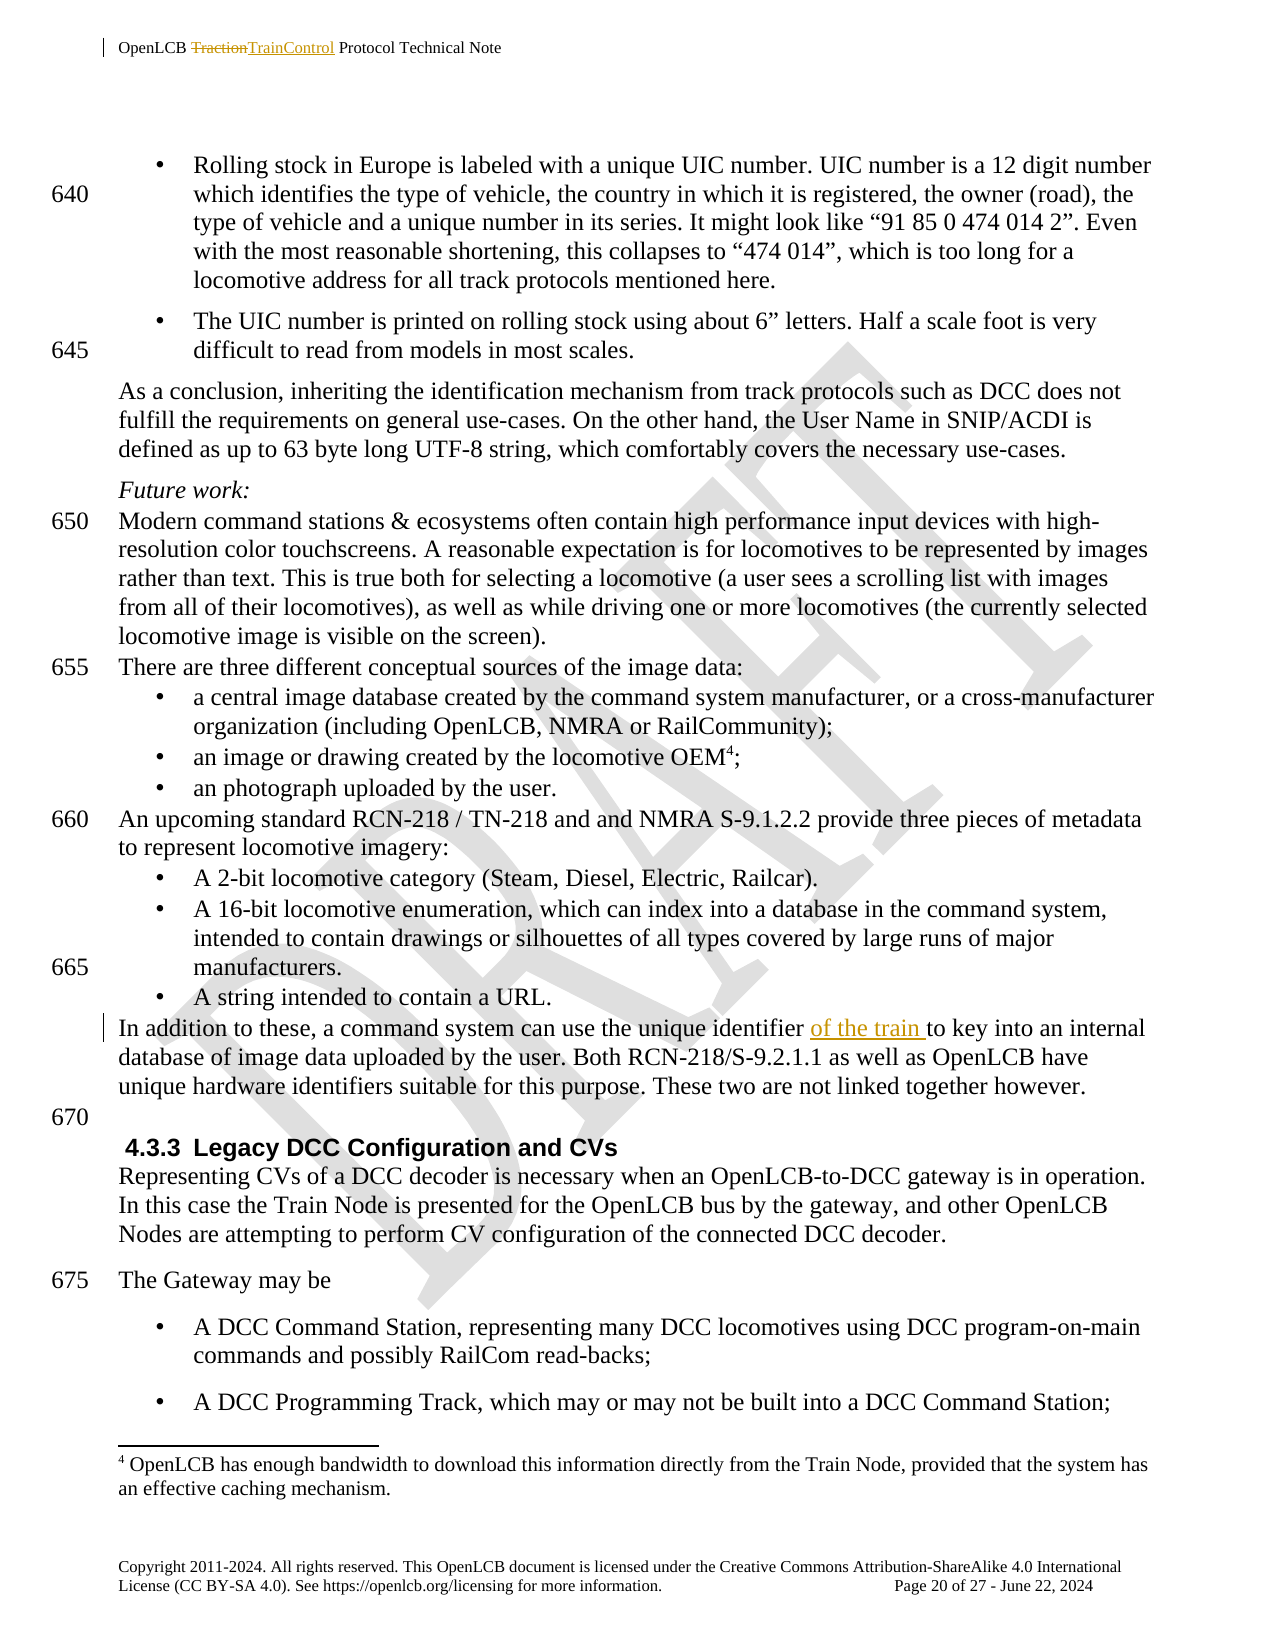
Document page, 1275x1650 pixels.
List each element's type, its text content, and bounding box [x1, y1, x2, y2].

list A 2-bit locomotive category (Steam, Diesel, Electric, Railcar). [369, 863, 499, 892]
text Representing CVs of a DCC decoder is necessary when an OpenLCB-to-DCC gateway is in operation. In this case the Train Node is presented for the OpenLCB bus by the gateway, and other OpenLCB Nodes are attempting to perform CV configuration of the connected DCC decoder. [357, 1161, 494, 1247]
list A 16-bit locomotive enumeration, which can index into a database in the command system, intended to contain drawings or silhouettes of all types covered by large runs of major manufacturers. [534, 894, 718, 980]
list A 2-bit locomotive category (Steam, Diesel, Electric, Railcar). [156, 863, 324, 892]
text An upcoming standard RCN-218 / TN-218 and and NMRA S-9.1.2.2 provide three pieces of metadata to represent locomotive imagery: [688, 827, 776, 861]
list A DCC Command Station, representing many DCC locomotives using DCC program-on-main commands and possibly RailCom read-backs; [156, 1312, 1157, 1369]
list a central image database created by the command system manufacturer, or a cross-manufacturer organization (including OpenLCB, NMRA or RailCommunity); [156, 682, 553, 740]
list A string intended to contain a URL. [729, 982, 1157, 1011]
text An upcoming standard RCN-218 / TN-218 and and NMRA S-9.1.2.2 provide three pieces of metadata to represent locomotive imagery: [118, 804, 388, 861]
text There are three different conceptual sources of the image data: [813, 655, 868, 680]
list A 16-bit locomotive enumeration, which can index into a database in the command system, intended to contain drawings or silhouettes of all types covered by large runs of major manufacturers. [400, 894, 515, 977]
text In addition to these, a command system can use the unique identifier of the train to key into an internal database of image data uploaded by the user. Both RCN-218/S-9.2.1.1 as well as OpenLCB have unique hardware identifiers suitable for this purpose. These two are not linked together however. [519, 1013, 1157, 1099]
text An upcoming standard RCN-218 / TN-218 and and NMRA S-9.1.2.2 provide three pieces of metadata to represent locomotive imagery: [751, 804, 1157, 861]
text An upcoming standard RCN-218 / TN-218 and and NMRA S-9.1.2.2 provide three pieces of metadata to represent locomotive imagery: [447, 804, 636, 861]
text In addition to these, a command system can use the unique identifier of the train to key into an internal database of image data uploaded by the user. Both RCN-218/S-9.2.1.1 as well as OpenLCB have unique hardware identifiers suitable for this purpose. These two are not linked together however. [118, 1013, 252, 1099]
text Future work: [118, 475, 762, 504]
text [446, 1265, 1157, 1294]
list A 2-bit locomotive category (Steam, Diesel, Electric, Railcar). [671, 863, 816, 892]
list A DCC Programming Track, which may or may not be built into a DCC Command Station; [156, 1387, 1157, 1416]
text The Gateway may be [118, 1265, 429, 1294]
text Modern command stations & ecosystems often contain high performance input devices with high-resolution color touchscreens. A reasonable expectation is for locomotives to be represented by images rather than text. This is true both for selecting a locomotive (a user sees a scrolling list with images from all of their locomotives), as well as while driving one or more locomotives (the currently selected locomotive image is visible on the screen). [665, 506, 1010, 649]
text There are three different conceptual sources of the image data: [118, 652, 740, 680]
subtitle Legacy DCC Configuration and CVs [508, 1132, 1157, 1161]
list A string intended to contain a URL. [619, 982, 721, 1011]
text [879, 475, 1157, 504]
text There are three different conceptual sources of the image data: [1060, 652, 1157, 680]
subtitle Legacy DCC Configuration and CVs [328, 1132, 488, 1161]
list a central image database created by the command system manufacturer, or a cross-manufacturer organization (including OpenLCB, NMRA or RailCommunity); [571, 682, 800, 740]
text An upcoming standard RCN-218 / TN-218 and and NMRA S-9.1.2.2 provide three pieces of metadata to represent locomotive imagery: [617, 804, 701, 856]
list [705, 773, 862, 802]
list OpenLCB has enough bandwidth to download this information directly from the Train Node, provided that the system has an effective caching mechanism. [118, 1452, 1157, 1500]
list [876, 773, 1157, 802]
text As a conclusion, inheriting the identification mechanism from track protocols such as DCC does not fulfill the requirements on general use-cases. On the other hand, the User Name in SNIP/ACDI is defined as up to 63 byte long UTF-8 string, which comfortably covers the necessary use-cases. [118, 376, 812, 462]
text Representing CVs of a DCC decoder is necessary when an OpenLCB-to-DCC gateway is in operation. In this case the Train Node is presented for the OpenLCB bus by the gateway, and other OpenLCB Nodes are attempting to perform CV configuration of the connected DCC decoder. [118, 1161, 400, 1247]
list A 2-bit locomotive category (Steam, Diesel, Electric, Railcar). [848, 863, 1157, 892]
list an image or drawing created by the locomotive OEM; [156, 742, 574, 771]
text Modern command stations & ecosystems often contain high performance input devices with high-resolution color touchscreens. A reasonable expectation is for locomotives to be represented by images rather than text. This is true both for selecting a locomotive (a user sees a scrolling list with images from all of their locomotives), as well as while driving one or more locomotives (the currently selected locomotive image is visible on the screen). [910, 506, 1157, 649]
text An upcoming standard RCN-218 / TN-218 and and NMRA S-9.1.2.2 provide three pieces of metadata to represent locomotive imagery: [366, 828, 471, 861]
list A string intended to contain a URL. [376, 982, 474, 1011]
text In addition to these, a command system can use the unique identifier of the train to key into an internal database of image data uploaded by the user. Both RCN-218/S-9.2.1.1 as well as OpenLCB have unique hardware identifiers suitable for this purpose. These two are not linked together however. [211, 1013, 449, 1099]
text As a conclusion, inheriting the identification mechanism from track protocols such as DCC does not fulfill the requirements on general use-cases. On the other hand, the User Name in SNIP/ACDI is defined as up to 63 byte long UTF-8 string, which comfortably covers the necessary use-cases. [815, 376, 1157, 462]
list A string intended to contain a URL. [156, 982, 205, 1011]
subtitle Legacy DCC Configuration and CVs [118, 1132, 314, 1161]
text Representing CVs of a DCC decoder is necessary when an OpenLCB-to-DCC gateway is in operation. In this case the Train Node is presented for the OpenLCB bus by the gateway, and other OpenLCB Nodes are attempting to perform CV configuration of the connected DCC decoder. [494, 1161, 1157, 1247]
list an photograph uploaded by the user. [156, 773, 596, 802]
list a central image database created by the command system manufacturer, or a cross-manufacturer organization (including OpenLCB, NMRA or RailCommunity); [799, 682, 1157, 740]
text Modern command stations & ecosystems often contain high performance input devices with high-resolution color touchscreens. A reasonable expectation is for locomotives to be represented by images rather than text. This is true both for selecting a locomotive (a user sees a scrolling list with images from all of their locomotives), as well as while driving one or more locomotives (the currently selected locomotive image is visible on the screen). [118, 506, 709, 649]
text There are three different conceptual sources of the image data: [857, 652, 1033, 680]
list an image or drawing created by the locomotive OEM; [574, 742, 646, 771]
list A 2-bit locomotive category (Steam, Diesel, Electric, Railcar). [515, 863, 658, 892]
text [757, 475, 865, 504]
list A 16-bit locomotive enumeration, which can index into a database in the command system, intended to contain drawings or silhouettes of all types covered by large runs of major manufacturers. [680, 894, 1157, 980]
list A 16-bit locomotive enumeration, which can index into a database in the command system, intended to contain drawings or silhouettes of all types covered by large runs of major manufacturers. [156, 894, 443, 980]
list an image or drawing created by the locomotive OEM; [845, 742, 1157, 771]
list [596, 773, 691, 802]
list Rolling stock in Europe is labeled with a unique UIC number. UIC number is a 12 digit number which identifies the type of vehicle, the country in which it is registered, the owner (road), the type of vehicle and a unique number in its series. It might look like “91 85 0 474 014 2”. Even with the most reasonable shortening, this collapses to “474 014”, which is too long for a locomotive address for all track protocols mentioned here. [156, 150, 1157, 294]
list A string intended to contain a URL. [509, 982, 603, 1011]
list an image or drawing created by the locomotive OEM; [659, 742, 831, 771]
text In addition to these, a command system can use the unique identifier of the train to key into an internal database of image data uploaded by the user. Both RCN-218/S-9.2.1.1 as well as OpenLCB have unique hardware identifiers suitable for this purpose. These two are not linked together however. [413, 1013, 562, 1099]
list The UIC number is printed on rolling stock using about 6” letters. Half a scale foot is very difficult to read from models in most scales. [156, 306, 1157, 364]
list A string intended to contain a URL. [216, 982, 358, 1011]
